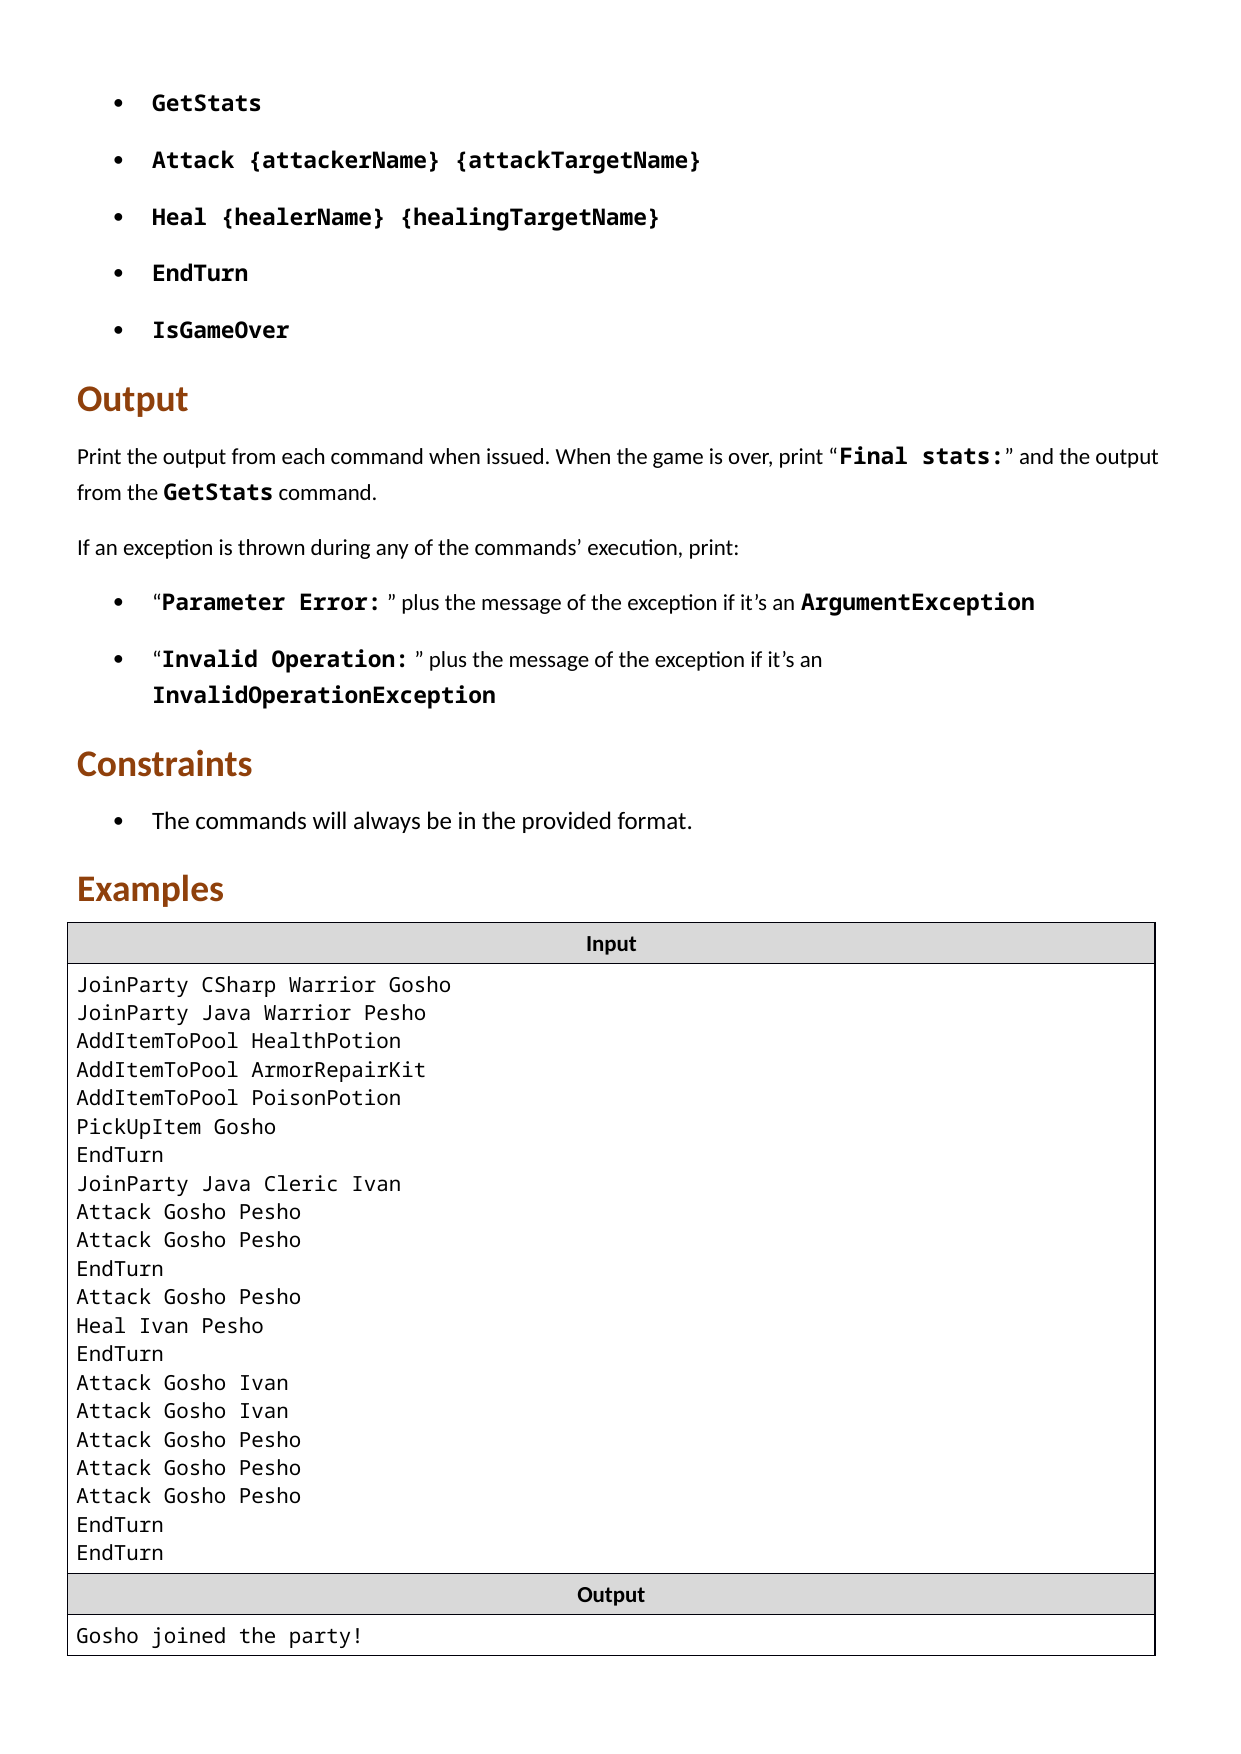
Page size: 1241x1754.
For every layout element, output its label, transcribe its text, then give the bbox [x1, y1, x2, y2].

list “Invalid Operation: ” plus the message of the exception if it’s an InvalidOperationException [114, 643, 1163, 710]
list Attack {attackerName} {attackTargetName} [114, 144, 1163, 175]
table_cell Output [68, 1574, 1154, 1614]
list “Parameter Error: ” plus the message of the exception if it’s an ArgumentException [114, 586, 1163, 617]
list GetStats [114, 87, 1163, 118]
text Print the output from each command when issued. When the game is over, print “Final stats:” and the output from the GetStats command. [77, 440, 1163, 507]
subtitle Output [77, 375, 1163, 421]
list IsGameOver [114, 314, 1163, 345]
subtitle Examples [77, 865, 1163, 911]
list The commands will always be in the provided format. [114, 805, 1163, 835]
list EndTurn [114, 257, 1163, 289]
table_cell Gosho joined the party! [68, 1615, 1154, 1655]
table_cell JoinParty CSharp Warrior Gosho JoinParty Java Warrior Pesho AddItemToPool HealthPotion AddItemToPool ArmorRepairKit AddItemToPool PoisonPotion PickUpItem Gosho EndTurn JoinParty Java Cleric Ivan Attack Gosho Pesho Attack Gosho Pesho EndTurn Attack Gosho Pesho Heal Ivan Pesho EndTurn Attack Gosho Ivan Attack Gosho Ivan Attack Gosho Pesho Attack Gosho Pesho Attack Gosho Pesho EndTurn EndTurn [68, 964, 1154, 1573]
list Heal {healerName} {healingTargetName} [114, 201, 1163, 232]
subtitle Constraints [77, 740, 1163, 786]
text If an exception is thrown during any of the commands’ execution, print: [77, 533, 1163, 561]
table_header Input [68, 923, 1154, 963]
